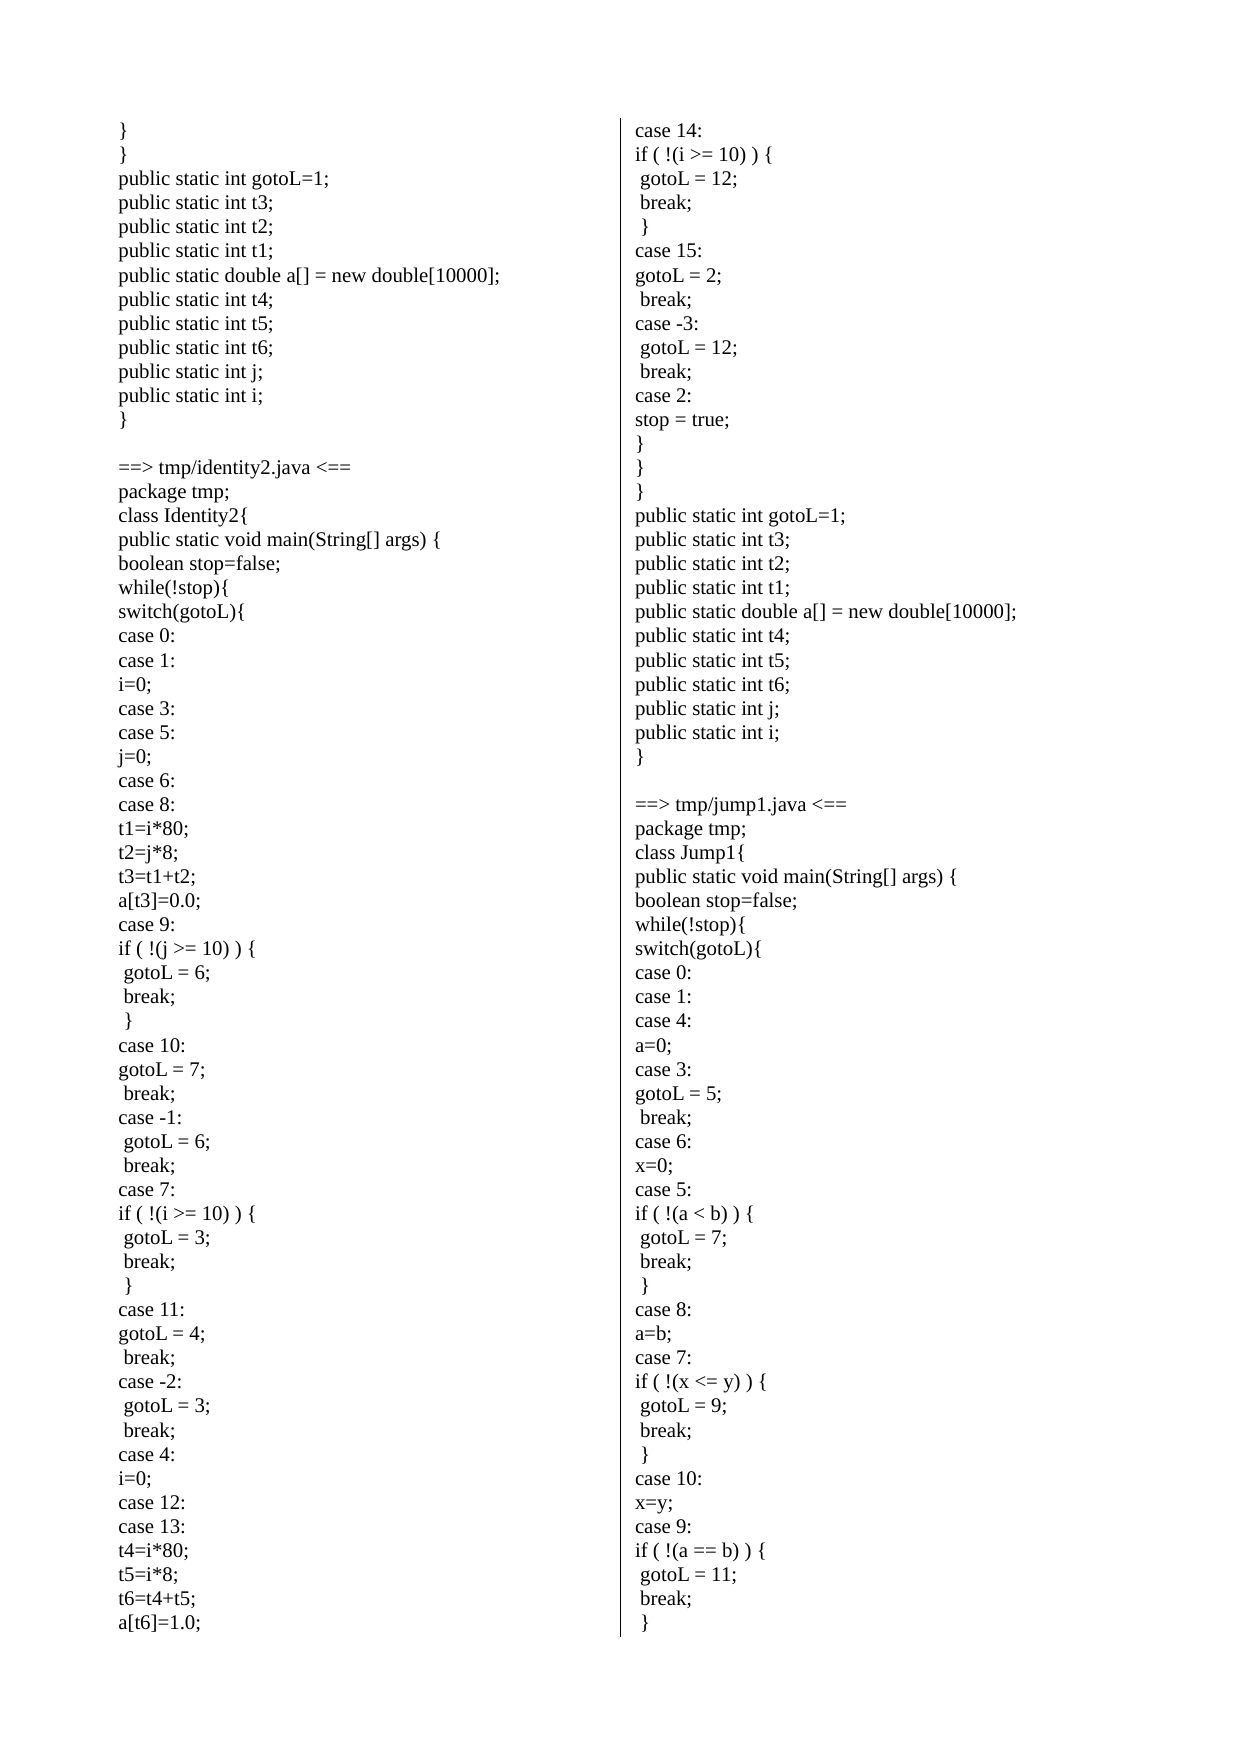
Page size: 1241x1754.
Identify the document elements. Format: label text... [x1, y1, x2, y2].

text t5=i*8; [118, 1562, 605, 1586]
text } [635, 744, 1122, 768]
text case 9: [118, 912, 605, 936]
text x=y; [635, 1490, 1122, 1514]
text public static int t3; [118, 190, 605, 214]
text case 5: [118, 720, 605, 744]
text case 11: [118, 1297, 605, 1321]
text package tmp; [635, 816, 1122, 840]
text gotoL = 2; [635, 262, 1122, 287]
text stop = true; [635, 407, 1122, 431]
text case 8: [118, 792, 605, 816]
text public static int j; [635, 696, 1122, 720]
text case 12: [118, 1490, 605, 1514]
text } [635, 1273, 1122, 1297]
text case 0: [118, 623, 605, 647]
text gotoL = 7; [635, 1225, 1122, 1249]
text if ( !(i >= 10) ) { [118, 1201, 605, 1225]
text public static int t6; [118, 335, 605, 359]
text } [635, 214, 1122, 238]
text gotoL = 7; [118, 1057, 605, 1081]
text switch(gotoL){ [118, 599, 605, 623]
text i=0; [118, 672, 605, 696]
text x=0; [635, 1153, 1122, 1177]
text public static double a[] = new double[10000]; [635, 599, 1122, 623]
text t6=t4+t5; [118, 1586, 605, 1610]
text package tmp; [118, 479, 605, 503]
text break; [118, 1081, 605, 1105]
text t2=j*8; [118, 840, 605, 864]
text ==> tmp/identity2.java <== [118, 455, 605, 479]
text gotoL = 9; [635, 1393, 1122, 1417]
text case 14: [635, 118, 1122, 142]
text break; [635, 1249, 1122, 1273]
text t3=t1+t2; [118, 864, 605, 888]
text gotoL = 6; [118, 1129, 605, 1153]
text } [635, 431, 1122, 455]
text } [635, 455, 1122, 479]
text } [118, 1273, 605, 1297]
text case 5: [635, 1177, 1122, 1201]
text a[t6]=1.0; [118, 1610, 605, 1634]
text t1=i*80; [118, 816, 605, 840]
text public static int t4; [635, 623, 1122, 647]
text case 7: [118, 1177, 605, 1201]
text case -3: [635, 311, 1122, 335]
text } [635, 1610, 1122, 1634]
text public static int gotoL=1; [635, 503, 1122, 527]
text a=0; [635, 1032, 1122, 1057]
text break; [118, 1153, 605, 1177]
text case 13: [118, 1514, 605, 1538]
text gotoL = 12; [635, 166, 1122, 190]
text break; [118, 984, 605, 1008]
text public static void main(String[] args) { [635, 864, 1122, 888]
text public static int t1; [118, 238, 605, 262]
text case 8: [635, 1297, 1122, 1321]
text public static int i; [118, 383, 605, 407]
text case 15: [635, 238, 1122, 262]
text public static int t6; [635, 672, 1122, 696]
text ==> tmp/jump1.java <== [635, 792, 1122, 816]
text class Identity2{ [118, 503, 605, 527]
text public static int t5; [635, 647, 1122, 672]
text break; [635, 287, 1122, 311]
text gotoL = 5; [635, 1081, 1122, 1105]
text if ( !(a == b) ) { [635, 1538, 1122, 1562]
text case 9: [635, 1514, 1122, 1538]
text break; [118, 1345, 605, 1369]
text case -1: [118, 1105, 605, 1129]
text public static int gotoL=1; [118, 166, 605, 190]
text } [118, 118, 605, 142]
text boolean stop=false; [635, 888, 1122, 912]
text public static int t4; [118, 287, 605, 311]
text break; [635, 359, 1122, 383]
text } [118, 1008, 605, 1032]
text break; [118, 1249, 605, 1273]
text a[t3]=0.0; [118, 888, 605, 912]
text public static int j; [118, 359, 605, 383]
text gotoL = 6; [118, 960, 605, 984]
text class Jump1{ [635, 840, 1122, 864]
text public static int t2; [635, 551, 1122, 575]
text while(!stop){ [118, 575, 605, 599]
text case 1: [635, 984, 1122, 1008]
text public static int t5; [118, 311, 605, 335]
text public static int t1; [635, 575, 1122, 599]
text if ( !(a < b) ) { [635, 1201, 1122, 1225]
text break; [635, 1105, 1122, 1129]
text case 3: [118, 696, 605, 720]
text gotoL = 11; [635, 1562, 1122, 1586]
text public static void main(String[] args) { [118, 527, 605, 551]
text case 0: [635, 960, 1122, 984]
text switch(gotoL){ [635, 936, 1122, 960]
text break; [118, 1417, 605, 1442]
text case 3: [635, 1057, 1122, 1081]
text public static int i; [635, 720, 1122, 744]
text case 4: [635, 1008, 1122, 1032]
text gotoL = 12; [635, 335, 1122, 359]
text i=0; [118, 1466, 605, 1490]
text public static int t2; [118, 214, 605, 238]
text t4=i*80; [118, 1538, 605, 1562]
text public static int t3; [635, 527, 1122, 551]
text case 2: [635, 383, 1122, 407]
text } [635, 479, 1122, 503]
text } [635, 1442, 1122, 1466]
text break; [635, 190, 1122, 214]
text case 1: [118, 647, 605, 672]
text j=0; [118, 744, 605, 768]
text if ( !(i >= 10) ) { [635, 142, 1122, 166]
text break; [635, 1586, 1122, 1610]
text } [118, 407, 605, 431]
text if ( !(j >= 10) ) { [118, 936, 605, 960]
text case 4: [118, 1442, 605, 1466]
text while(!stop){ [635, 912, 1122, 936]
text gotoL = 3; [118, 1393, 605, 1417]
text if ( !(x <= y) ) { [635, 1369, 1122, 1393]
text gotoL = 3; [118, 1225, 605, 1249]
text case 10: [118, 1032, 605, 1057]
text boolean stop=false; [118, 551, 605, 575]
text break; [635, 1417, 1122, 1442]
text case 10: [635, 1466, 1122, 1490]
text case 6: [118, 768, 605, 792]
text } [118, 142, 605, 166]
text case 6: [635, 1129, 1122, 1153]
text case 7: [635, 1345, 1122, 1369]
text a=b; [635, 1321, 1122, 1345]
text case -2: [118, 1369, 605, 1393]
text public static double a[] = new double[10000]; [118, 262, 605, 287]
text gotoL = 4; [118, 1321, 605, 1345]
